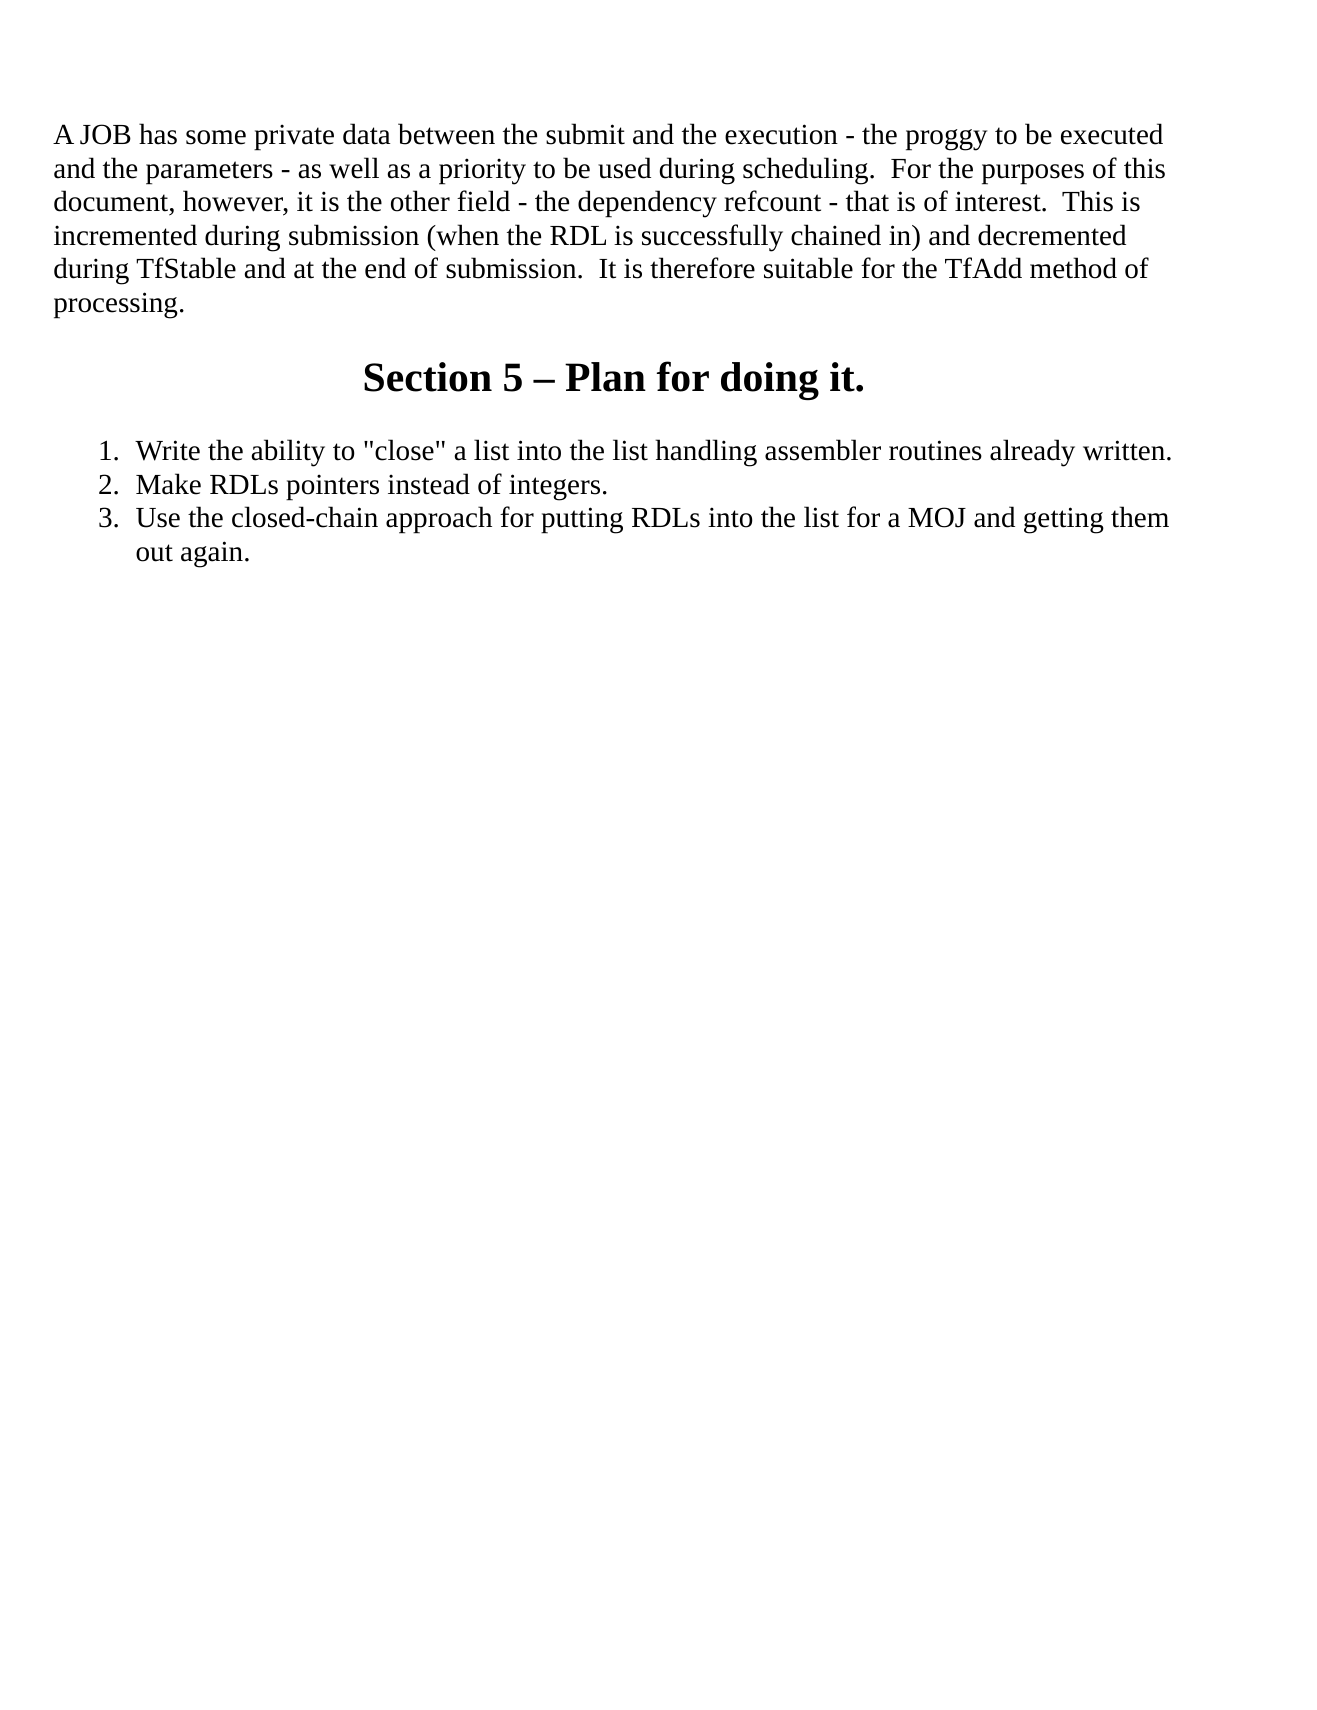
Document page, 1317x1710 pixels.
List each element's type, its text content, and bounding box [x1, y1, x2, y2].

text A JOB has some private data between the submit and the execution - the proggy to be executed and the parameters - as well as a priority to be used during scheduling. For the purposes of this document, however, it is the other field - the dependency refcount - that is of interest. This is incremented during submission (when the RDL is successfully chained in) and decremented during TfStable and at the end of submission. It is therefore suitable for the TfAdd method of processing. [53, 117, 1174, 318]
list Write the ability to "close" a list into the list handling assembler routines already written. [98, 433, 1174, 467]
list Use the closed-chain approach for putting RDLs into the list for a MOJ and getting them out again. [98, 501, 1174, 568]
list Make RDLs pointers instead of integers. [98, 467, 1174, 501]
text Section 5 – Plan for doing it. [53, 352, 1174, 400]
